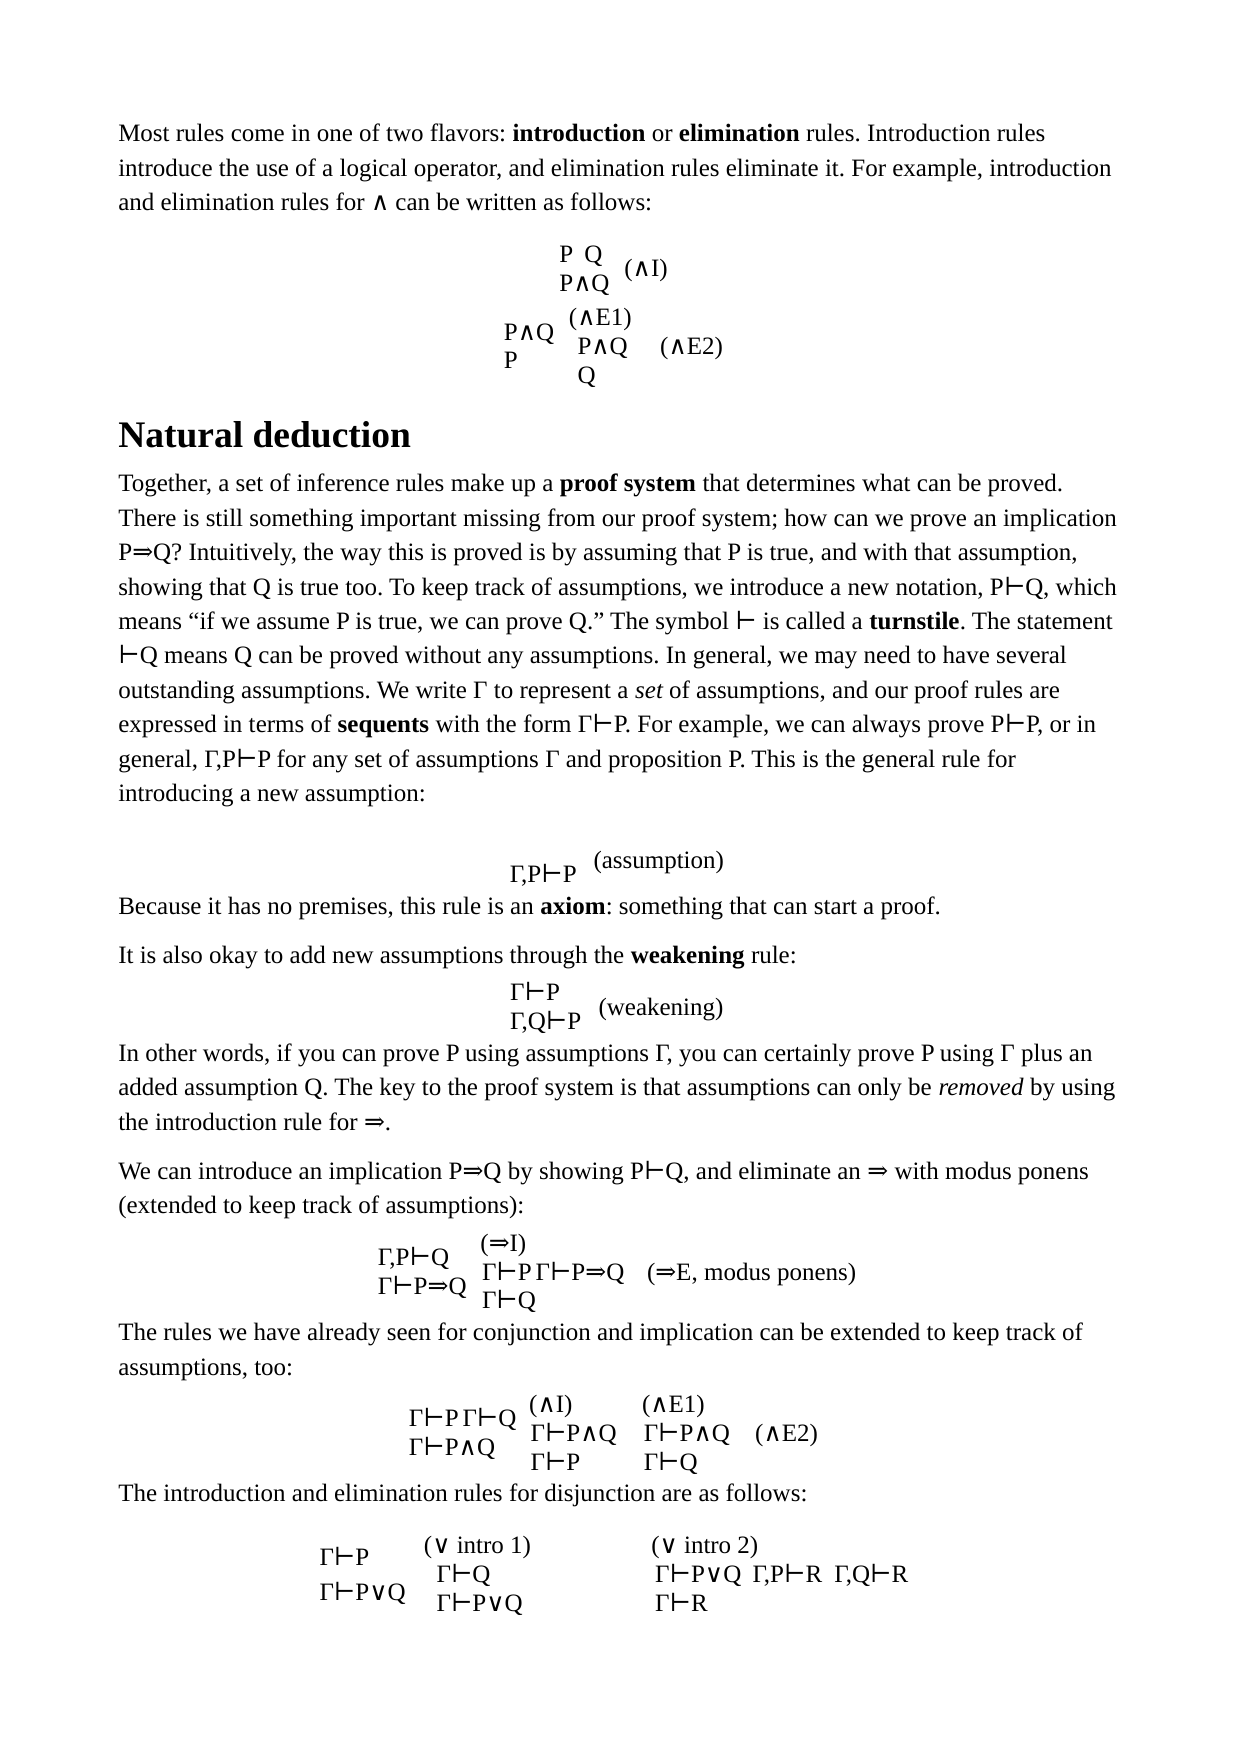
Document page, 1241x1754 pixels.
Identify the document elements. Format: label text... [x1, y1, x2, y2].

table_header (∧E1) [639, 1386, 741, 1478]
text Because it has no premises, this rule is an axiom: something that can start a proof. [118, 891, 1122, 920]
table_header Γ⊢P∨Q [655, 1559, 752, 1588]
table_cell P [504, 346, 561, 374]
table_header Γ⊢P [510, 978, 590, 1006]
table_header Γ⊢P [482, 1257, 535, 1285]
table_header P∧Q [577, 331, 634, 360]
table_cell Γ⊢P⇒Q [378, 1271, 472, 1300]
table_header Γ⊢P [409, 1404, 462, 1432]
table_cell Γ⊢P [530, 1447, 623, 1475]
table_header Γ⊢Q [462, 1404, 521, 1432]
table_header Γ⊢P⇒Q [535, 1257, 628, 1285]
table_header Γ,P⊢Q [378, 1242, 472, 1271]
table_header (∧I) [621, 236, 686, 299]
table_cell Q [577, 360, 634, 389]
table_cell Γ⊢P∧Q [409, 1432, 521, 1461]
text The rules we have already seen for conjunction and implication can be extended to keep track of assumptions, too: [118, 1317, 1122, 1380]
table_header (⇒I) [477, 1225, 633, 1317]
table_cell Γ,Q⊢P [510, 1006, 590, 1035]
table_header Q [584, 239, 616, 268]
table_cell Γ⊢Q [482, 1285, 628, 1314]
table_header Γ⊢P∧Q [644, 1418, 736, 1447]
table_header Γ,P⊢R [752, 1559, 834, 1588]
table_header (∧E1) [566, 300, 646, 392]
table_header [499, 300, 566, 392]
table_header [554, 236, 621, 299]
table_header [510, 831, 585, 859]
text The introduction and elimination rules for disjunction are as follows: [118, 1478, 1122, 1507]
table_header Γ,Q⊢R [834, 1559, 922, 1588]
table_header [545, 1528, 648, 1620]
table_cell Γ,P⊢P [510, 859, 585, 888]
table_header (⇒E, modus ponens) [644, 1225, 868, 1317]
text Most rules come in one of two flavors: introduction or elimination rules. Introduction rules introduce the use of a logical operator, and elimination rules eliminate it. For example, introduction and elimination rules for ∧ can be written as follows: [118, 118, 1122, 216]
text We can introduce an implication P⇒Q by showing P⊢Q, and eliminate an ⇒ with modus ponens (extended to keep track of assumptions): [118, 1156, 1122, 1219]
table_header (∨ intro 2) [648, 1528, 929, 1620]
table_header Γ⊢P [316, 1539, 415, 1574]
table_header [741, 1386, 752, 1478]
table_cell Γ⊢Q [644, 1447, 736, 1475]
text Together, a set of inference rules make up a proof system that determines what can be proved. There is still something important missing from our proof system; how can we prove an implication P⇒Q? Intuitively, the way this is proved is by assuming that P is true, and with that assumption, showing that Q is true too. To keep track of assumptions, we introduce a new notation, P⊢Q, which means “if we assume P is true, we can prove Q.” The symbol ⊢ is called a turnstile. The statement ⊢Q means Q can be proved without any assumptions. In general, we may need to have several outstanding assumptions. We write Γ to represent a set of assumptions, and our proof rules are expressed in terms of sequents with the form Γ⊢P. For example, we can always prove P⊢P, or in general, Γ,P⊢P for any set of assumptions Γ and proposition P. This is the general rule for introducing a new assumption: [118, 468, 1122, 807]
table_cell P∧Q [559, 268, 616, 297]
table_header (assumption) [590, 828, 736, 891]
table_header [646, 300, 657, 392]
table_header (∨ intro 1) [421, 1528, 545, 1620]
table_header Γ⊢Q [436, 1559, 529, 1588]
table_header P [559, 239, 584, 268]
table_header [404, 1386, 526, 1478]
table_header (∧E2) [752, 1386, 837, 1478]
table_cell Γ⊢R [655, 1588, 922, 1617]
table_header [373, 1225, 477, 1317]
table_cell Γ⊢P∨Q [436, 1588, 529, 1617]
table_header [633, 1225, 644, 1317]
text It is also okay to add new assumptions through the weakening rule: [118, 940, 1122, 969]
table_header (∧E2) [657, 300, 742, 392]
table_header P∧Q [504, 317, 561, 346]
table_header [505, 975, 595, 1038]
table_header (weakening) [595, 975, 736, 1038]
table_header [504, 828, 590, 891]
table_header Γ⊢P∧Q [530, 1418, 623, 1447]
table_header [311, 1528, 421, 1620]
table_cell Γ⊢P∨Q [316, 1574, 415, 1608]
table_header (∧I) [526, 1386, 628, 1478]
table_header [628, 1386, 639, 1478]
subtitle Natural deduction [118, 413, 1122, 456]
text In other words, if you can prove P using assumptions Γ, you can certainly prove P using Γ plus an added assumption Q. The key to the proof system is that assumptions can only be removed by using the introduction rule for ⇒. [118, 1038, 1122, 1136]
